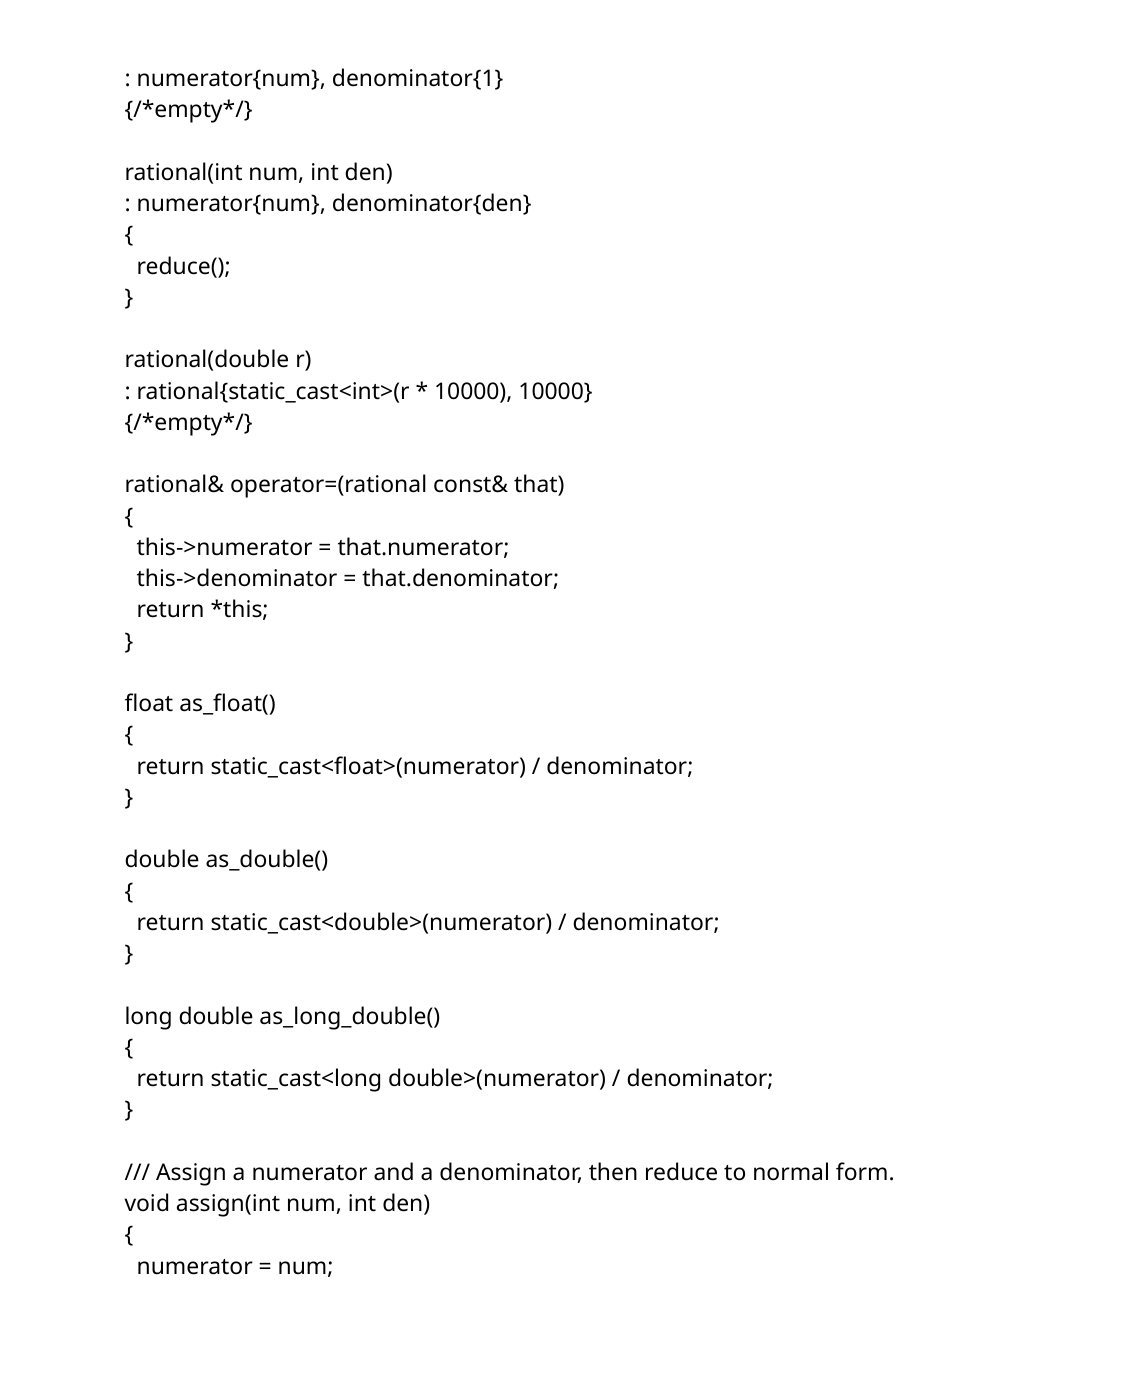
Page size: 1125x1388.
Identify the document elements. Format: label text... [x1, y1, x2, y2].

text { [112, 718, 1012, 749]
text } [112, 937, 1012, 968]
text this->numerator = that.numerator; [112, 531, 1012, 562]
text : numerator{num}, denominator{den} [112, 187, 1012, 218]
text return static_cast<long double>(numerator) / denominator; [112, 1062, 1012, 1093]
text { [112, 1031, 1012, 1062]
text float as_float() [112, 687, 1012, 718]
text long double as_long_double() [112, 999, 1012, 1031]
text void assign(int num, int den) [112, 1187, 1012, 1218]
text {/*empty*/} [112, 406, 1012, 437]
text : rational{static_cast<int>(r * 10000), 10000} [112, 374, 1012, 406]
text } [112, 624, 1012, 656]
text /// Assign a numerator and a denominator, then reduce to normal form. [112, 1156, 1012, 1187]
text this->denominator = that.denominator; [112, 562, 1012, 593]
text reduce(); [112, 249, 1012, 281]
text } [112, 281, 1012, 312]
text return static_cast<double>(numerator) / denominator; [112, 906, 1012, 937]
text double as_double() [112, 843, 1012, 874]
text rational& operator=(rational const& that) [112, 468, 1012, 499]
text {/*empty*/} [112, 93, 1012, 124]
text rational(double r) [112, 343, 1012, 374]
text return static_cast<float>(numerator) / denominator; [112, 749, 1012, 781]
text } [112, 781, 1012, 812]
text { [112, 1218, 1012, 1249]
text { [112, 218, 1012, 249]
text return *this; [112, 593, 1012, 624]
text { [112, 499, 1012, 531]
text : numerator{num}, denominator{1} [112, 62, 1012, 93]
text { [112, 874, 1012, 906]
text } [112, 1093, 1012, 1124]
text rational(int num, int den) [112, 156, 1012, 187]
text numerator = num; [112, 1249, 1012, 1281]
